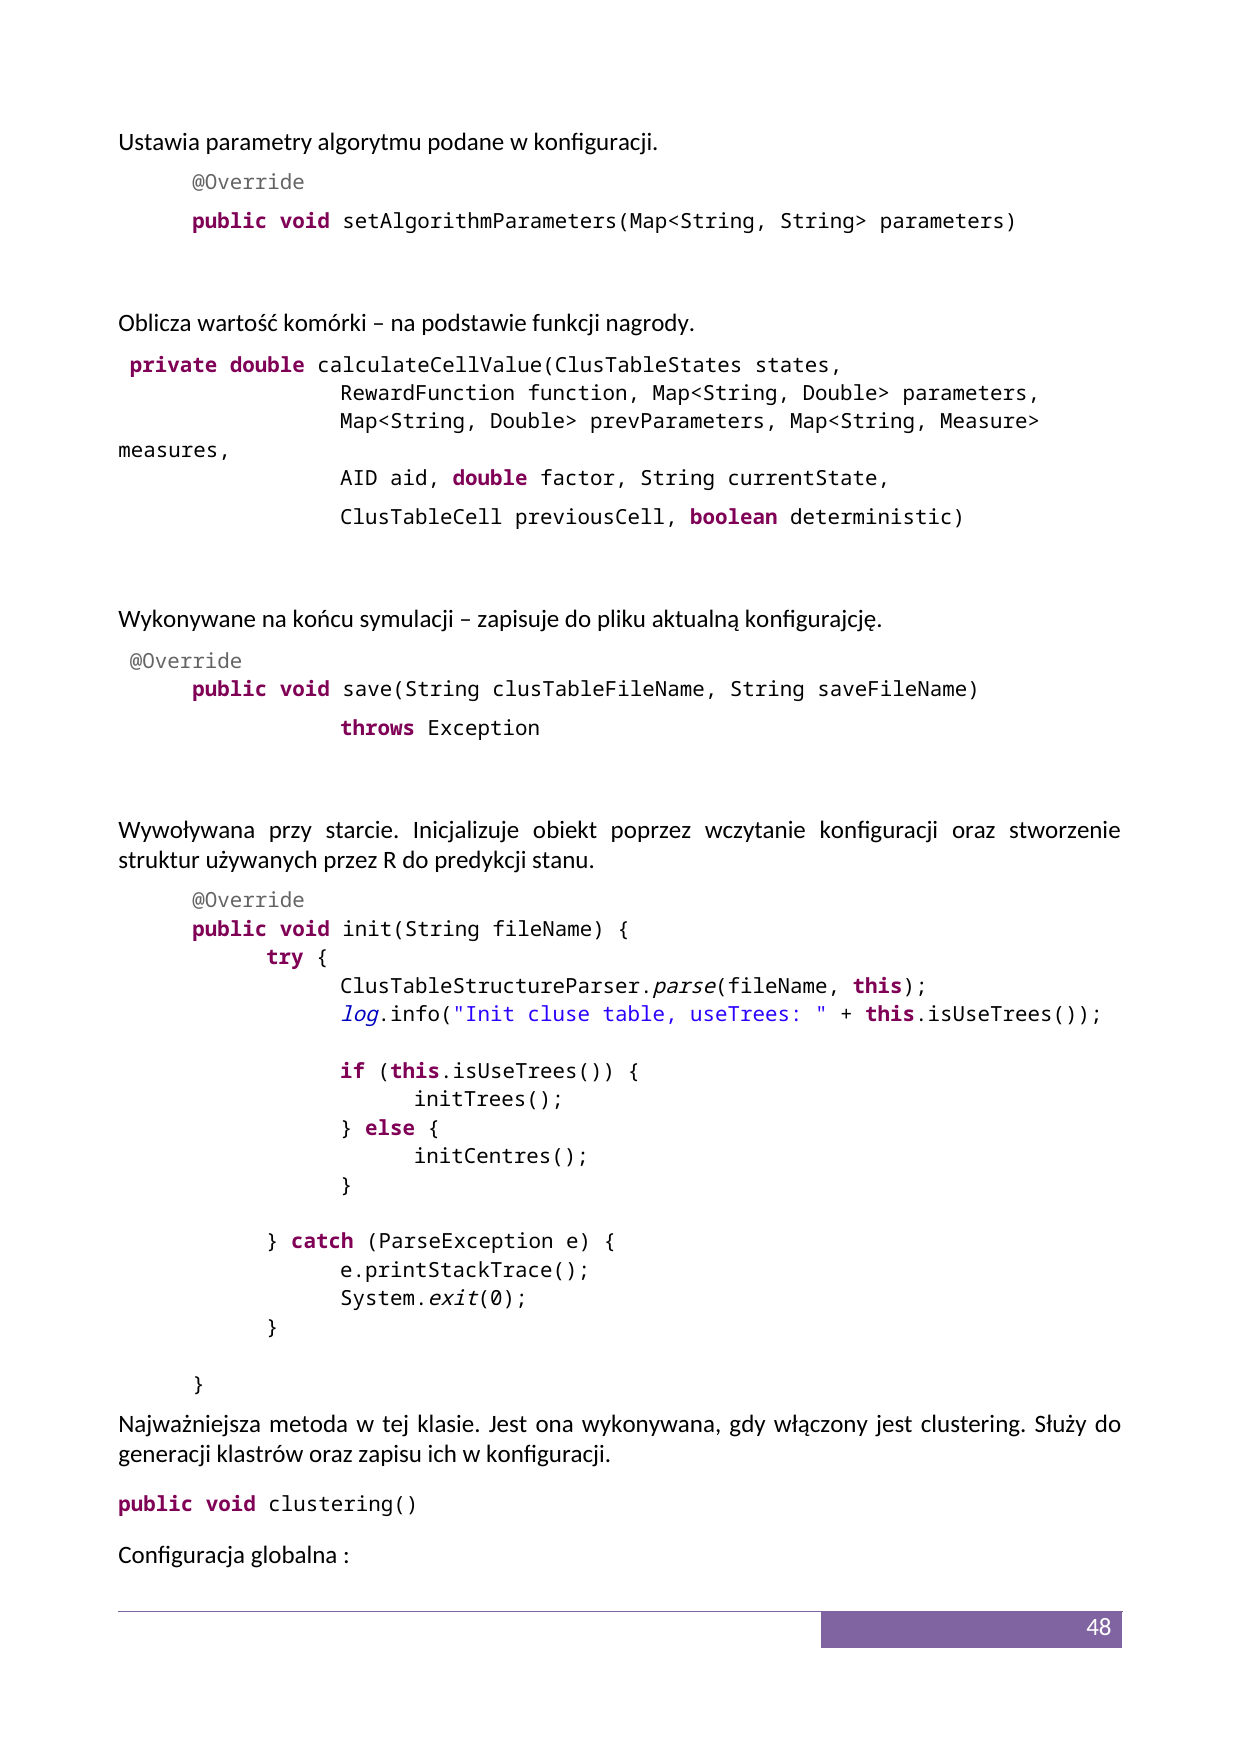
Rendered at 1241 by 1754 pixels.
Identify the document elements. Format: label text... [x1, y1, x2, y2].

text } [118, 1312, 1122, 1340]
text RewardFunction function, Map<String, Double> parameters, [118, 378, 1122, 407]
text initCentres(); [118, 1141, 1122, 1170]
text log.info("Init cluse table, useTrees: " + this.isUseTrees()); [118, 999, 1122, 1028]
text public void init(String fileName) { [118, 914, 1122, 942]
text initTrees(); [118, 1084, 1122, 1113]
text Wykonywane na końcu symulacji – zapisuje do pliku aktualną konfigurajcję. [118, 603, 1122, 633]
text ClusTableCell previousCell, boolean deterministic) [118, 502, 1122, 531]
text Najważniejsza metoda w tej klasie. Jest ona wykonywana, gdy włączony jest clustering. Służy do generacji klastrów oraz zapisu ich w konfiguracji. [118, 1408, 1122, 1469]
text } catch (ParseException e) { [118, 1227, 1122, 1255]
text } else { [118, 1113, 1122, 1141]
text } [118, 1369, 1122, 1397]
text @Override [118, 885, 1122, 914]
text try { [118, 942, 1122, 971]
text e.printStackTrace(); [118, 1255, 1122, 1283]
text private double calculateCellValue(ClusTableStates states, [118, 348, 1122, 378]
text Configuracja globalna : [118, 1539, 1122, 1569]
text System.exit(0); [118, 1283, 1122, 1312]
text throws Exception [118, 713, 1122, 742]
text @Override [118, 167, 1122, 196]
text public void save(String clusTableFileName, String saveFileName) [118, 674, 1122, 703]
text public void setAlgorithmParameters(Map<String, String> parameters) [118, 206, 1122, 234]
text Map<String, Double> prevParameters, Map<String, Measure> measures, [118, 407, 1122, 463]
text public void clustering() [118, 1489, 1122, 1518]
text AID aid, double factor, String currentState, [118, 463, 1122, 492]
text @Override [118, 644, 1122, 674]
text ClusTableStructureParser.parse(fileName, this); [118, 971, 1122, 999]
text if (this.isUseTrees()) { [118, 1056, 1122, 1084]
text } [118, 1170, 1122, 1198]
text Oblicza wartość komórki – na podstawie funkcji nagrody. [118, 307, 1122, 337]
text Wywoływana przy starcie. Inicjalizuje obiekt poprzez wczytanie konfiguracji oraz stworzenie struktur używanych przez R do predykcji stanu. [118, 814, 1122, 875]
text Ustawia parametry algorytmu podane w konfiguracji. [118, 126, 1122, 157]
